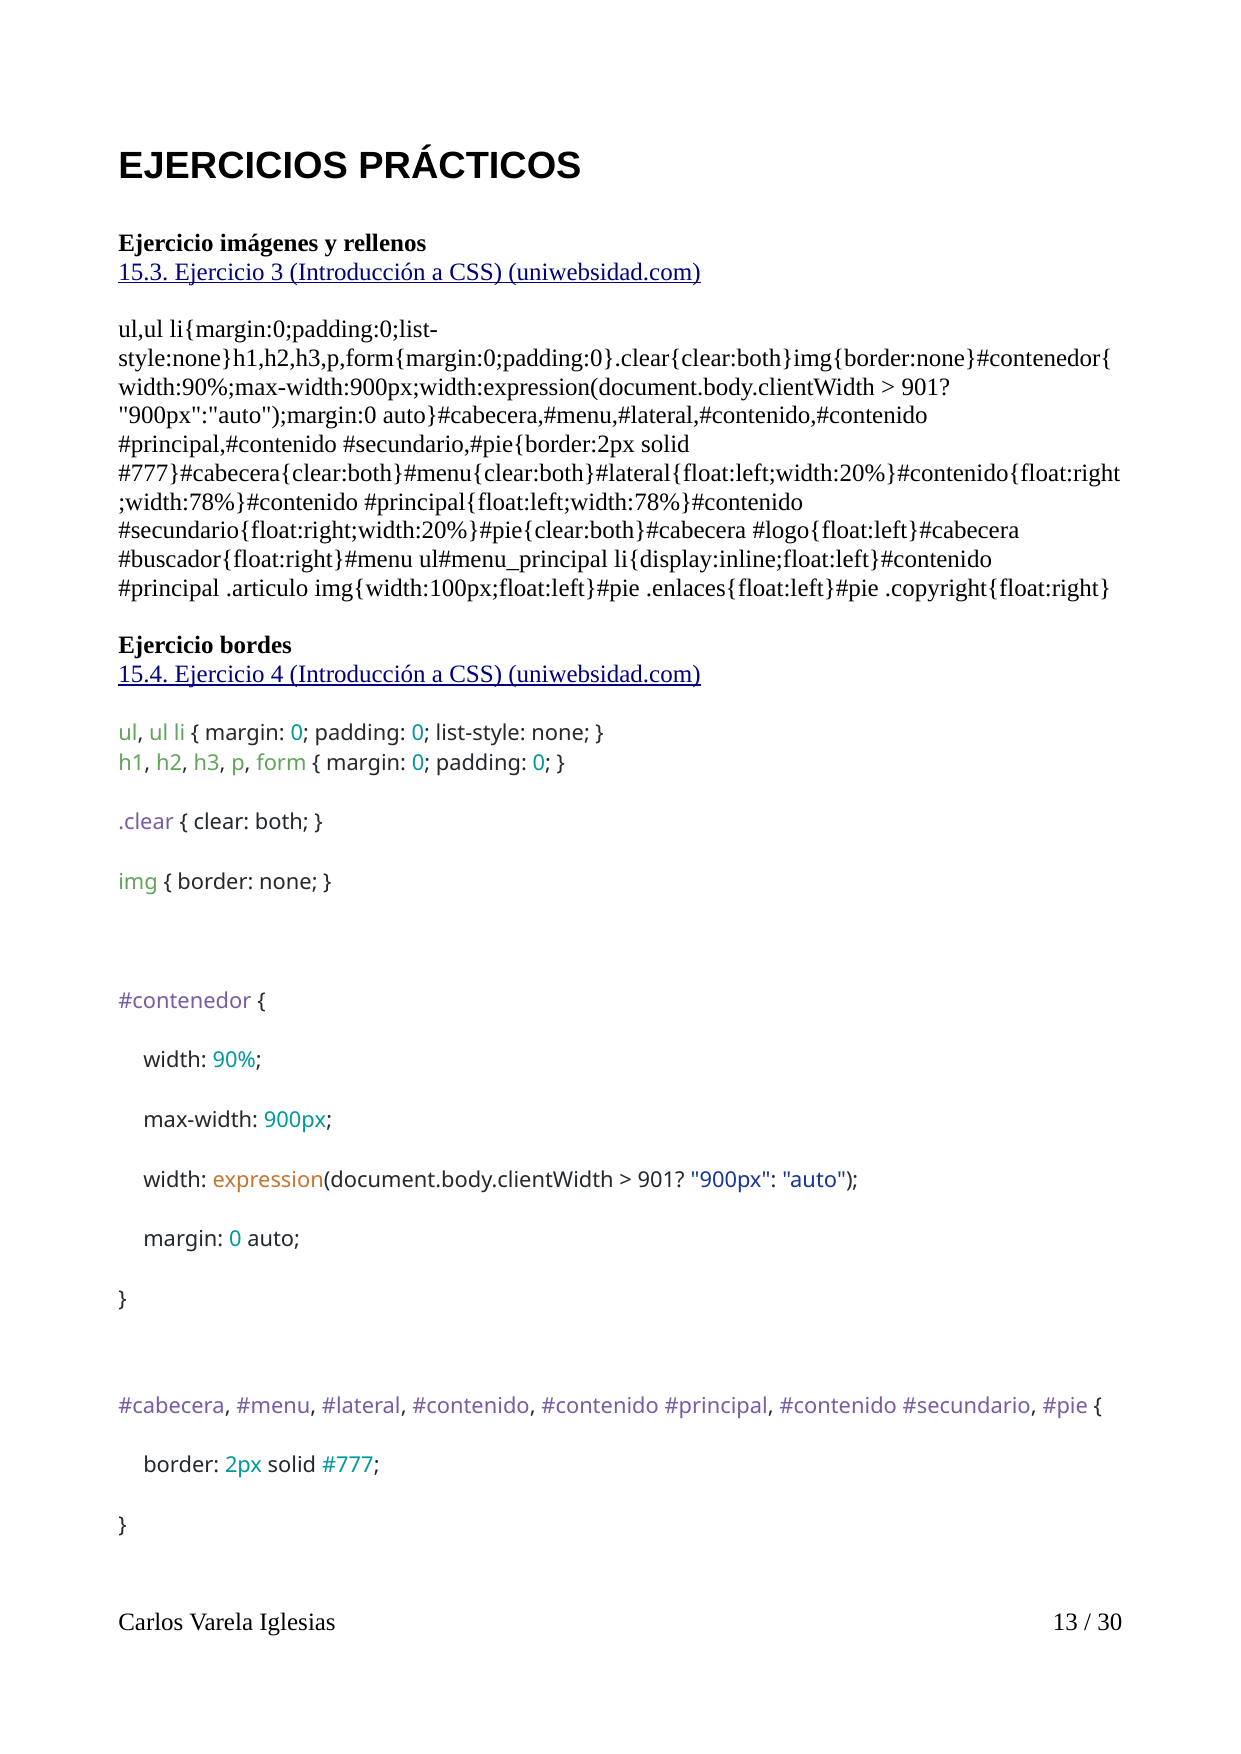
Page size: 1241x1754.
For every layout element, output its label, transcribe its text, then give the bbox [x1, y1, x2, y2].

text ul,ul li{margin:0;padding:0;list-style:none}h1,h2,h3,p,form{margin:0;padding:0}.clear{clear:both}img{border:none}#contenedor{width:90%;max-width:900px;width:expression(document.body.clientWidth > 901? "900px":"auto");margin:0 auto}#cabecera,#menu,#lateral,#contenido,#contenido #principal,#contenido #secundario,#pie{border:2px solid #777}#cabecera{clear:both}#menu{clear:both}#lateral{float:left;width:20%}#contenido{float:right;width:78%}#contenido #principal{float:left;width:78%}#contenido #secundario{float:right;width:20%}#pie{clear:both}#cabecera #logo{float:left}#cabecera #buscador{float:right}#menu ul#menu_principal li{display:inline;float:left}#contenido #principal .articulo img{width:100px;float:left}#pie .enlaces{float:left}#pie .copyright{float:right} [118, 314, 1122, 602]
text img { border: none; } [118, 866, 1122, 896]
text 15.3. Ejercicio 3 (Introducción a CSS) (uniwebsidad.com) [118, 257, 1122, 286]
text .clear { clear: both; } [118, 806, 1122, 836]
text Ejercicio imágenes y rellenos [118, 228, 1122, 257]
text border: 2px solid #777; [118, 1449, 1122, 1479]
text ul, ul li { margin: 0; padding: 0; list-style: none; } [118, 717, 1122, 747]
text } [118, 1283, 1122, 1313]
text width: 90%; [118, 1044, 1122, 1074]
text Ejercicio bordes [118, 631, 1122, 659]
text margin: 0 auto; [118, 1223, 1122, 1253]
text width: expression(document.body.clientWidth > 901? "900px": "auto"); [118, 1164, 1122, 1193]
text #cabecera, #menu, #lateral, #contenido, #contenido #principal, #contenido #secundario, #pie { [118, 1390, 1122, 1419]
text max-width: 900px; [118, 1104, 1122, 1134]
text } [118, 1509, 1122, 1539]
subtitle EJERCICIOS PRÁCTICOS [118, 143, 1122, 187]
text h1, h2, h3, p, form { margin: 0; padding: 0; } [118, 747, 1122, 776]
text 15.4. Ejercicio 4 (Introducción a CSS) (uniwebsidad.com) [118, 659, 1122, 688]
text #contenedor { [118, 985, 1122, 1015]
